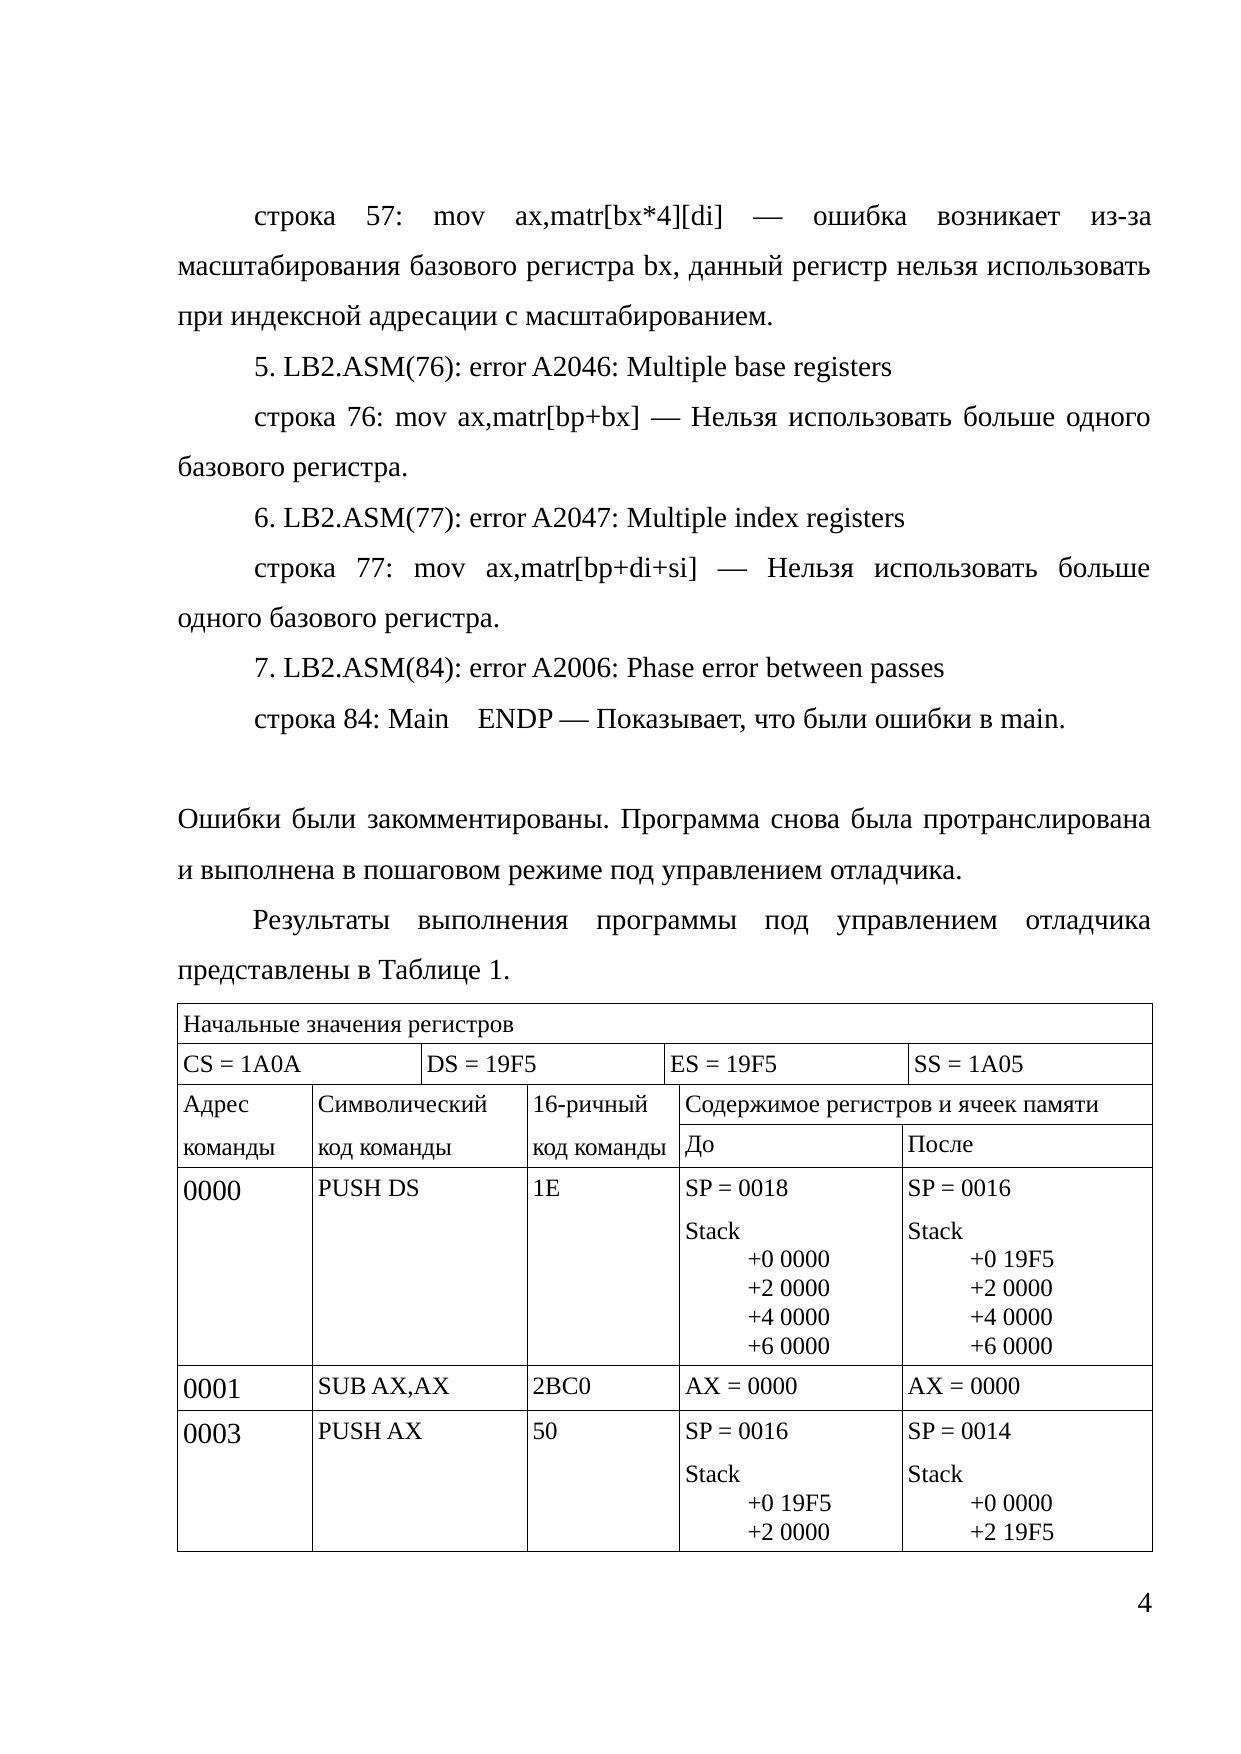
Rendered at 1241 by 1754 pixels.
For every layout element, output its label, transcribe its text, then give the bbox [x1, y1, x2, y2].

table_cell Адрес команды [178, 1085, 312, 1167]
table_cell После [903, 1125, 1152, 1167]
table_cell SP = 0014 Stack +0 0000 +2 19F5 [903, 1411, 1152, 1551]
table_cell До [680, 1125, 902, 1167]
table_cell CS = 1A0A [178, 1044, 421, 1083]
table_cell SUB AX,AX [313, 1366, 527, 1410]
table_cell 0000 [178, 1168, 312, 1365]
table_cell DS = 19F5 [422, 1044, 664, 1083]
table_cell SP = 0016 Stack +0 19F5 +2 0000 +4 0000 +6 0000 [903, 1168, 1152, 1365]
text строка 76: mov ax,matr[bp+bx] — Нельзя использовать больше одного базового регистра. [177, 399, 1152, 483]
text 5. LB2.ASM(76): error A2046: Multiple base registers [177, 349, 1152, 382]
text 7. LB2.ASM(84): error A2006: Phase error between passes [177, 651, 1152, 684]
table_header Начальные значения регистров [178, 1004, 1152, 1043]
table_cell 0003 [178, 1411, 312, 1551]
table_cell AX = 0000 [680, 1366, 902, 1410]
table_cell PUSH AX [313, 1411, 527, 1551]
text строка 84: Main ENDP — Показывает, что были ошибки в main. [177, 701, 1152, 734]
table_cell 16-ричный код команды [528, 1085, 679, 1167]
table_cell 50 [528, 1411, 679, 1551]
text Результаты выполнения программы под управлением отладчика представлены в Таблице 1. [177, 902, 1152, 986]
table_cell AX = 0000 [903, 1366, 1152, 1410]
text строка 77: mov ax,matr[bp+di+si] — Нельзя использовать больше одного базового регистра. [177, 550, 1152, 634]
text Ошибки были закомментированы. Программа снова была протранслирована и выполнена в пошаговом режиме под управлением отладчика. [177, 802, 1152, 885]
text 6. LB2.ASM(77): error A2047: Multiple index registers [177, 500, 1152, 533]
table_cell SP = 0018 Stack +0 0000 +2 0000 +4 0000 +6 0000 [680, 1168, 902, 1365]
table_cell 0001 [178, 1366, 312, 1410]
text строка 57: mov ax,matr[bx*4][di] — ошибка возникает из-за масштабирования базового регистра bx, данный регистр нельзя использовать при индексной адресации с масштабированием. [177, 198, 1152, 332]
table_cell 1E [528, 1168, 679, 1365]
table_cell SS = 1A05 [909, 1044, 1152, 1083]
table_cell ES = 19F5 [665, 1044, 908, 1083]
table_cell SP = 0016 Stack +0 19F5 +2 0000 [680, 1411, 902, 1551]
table_cell Символический код команды [313, 1085, 527, 1167]
table_cell 2BC0 [528, 1366, 679, 1410]
table_cell Содержимое регистров и ячеек памяти [680, 1085, 1152, 1124]
table_cell PUSH DS [313, 1168, 527, 1365]
